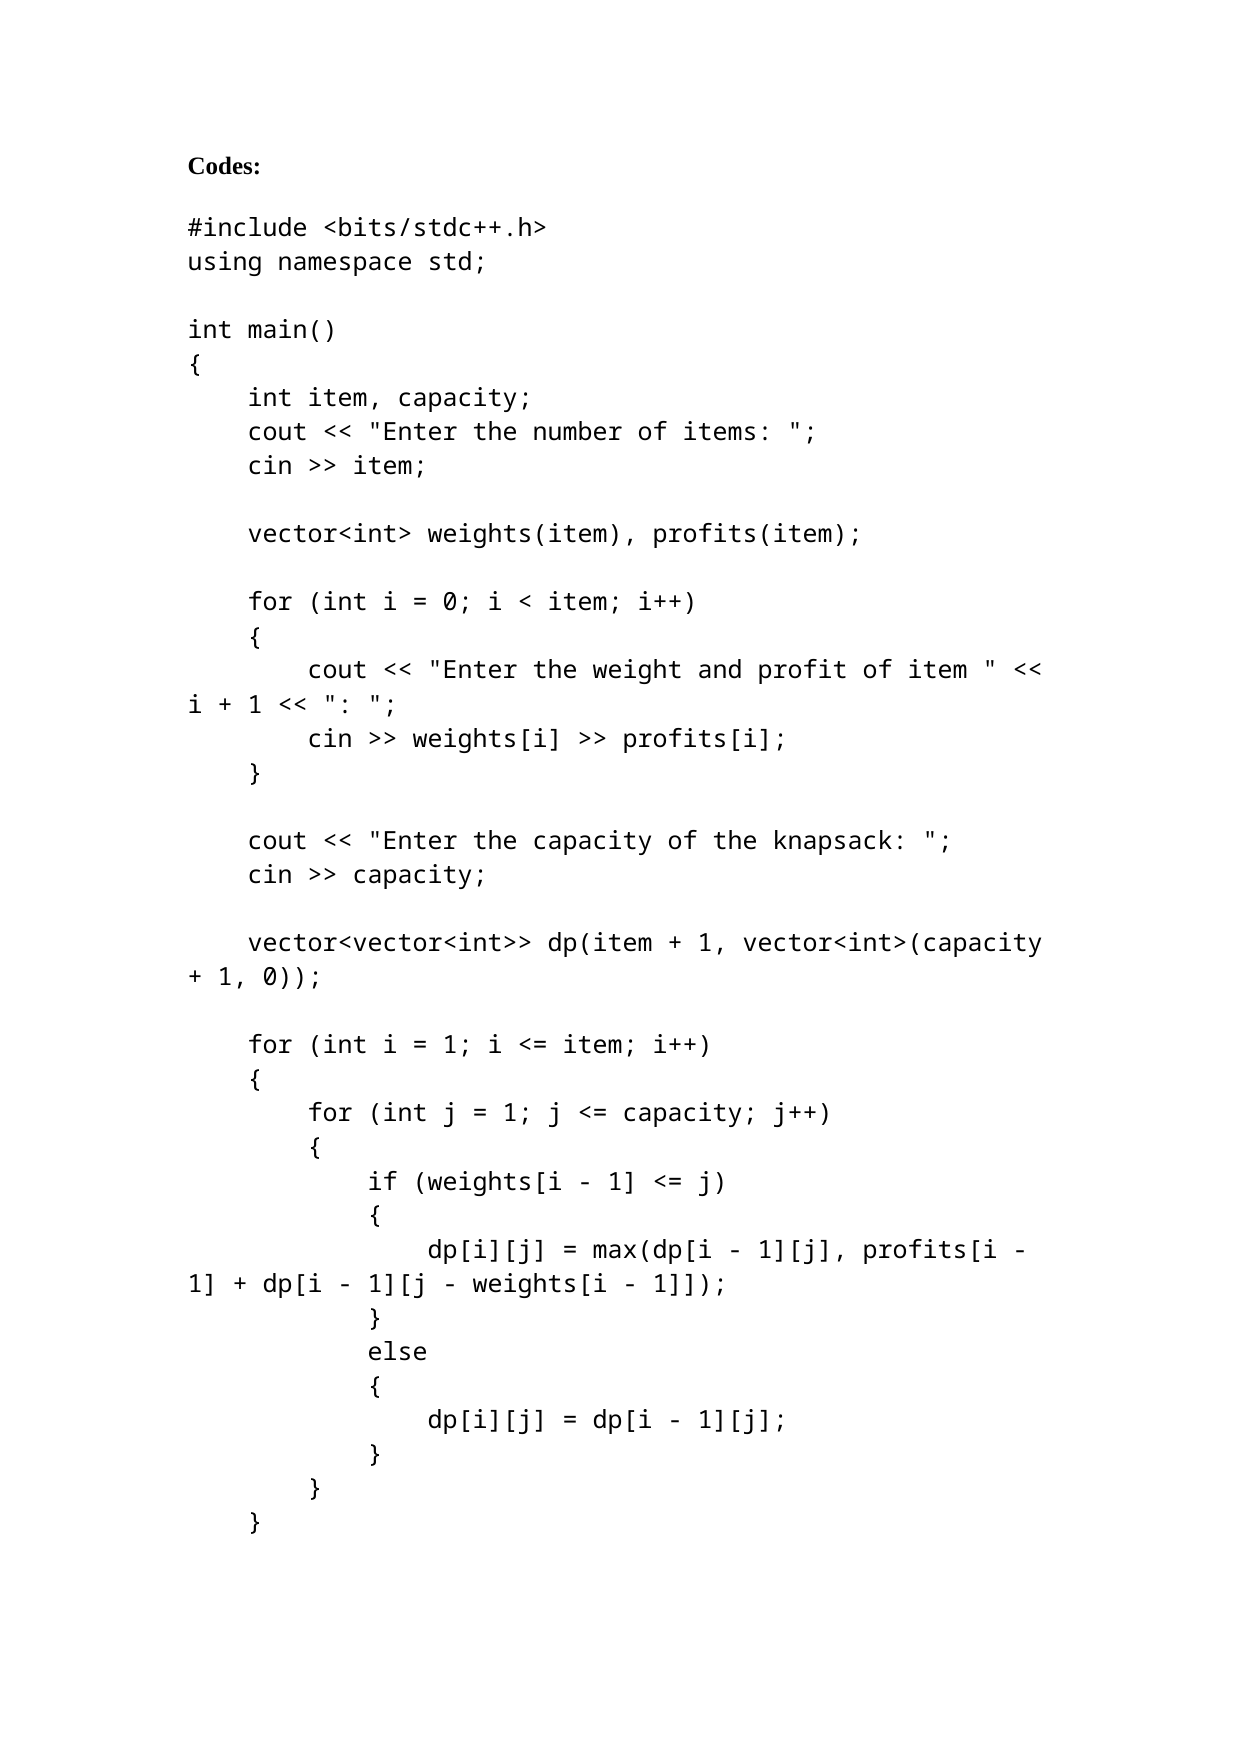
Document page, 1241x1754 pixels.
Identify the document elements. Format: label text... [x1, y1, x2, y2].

text vector<int> weights(item), profits(item); [187, 516, 1053, 550]
text cout << "Enter the capacity of the knapsack: "; [187, 822, 1053, 857]
text for (int i = 0; i < item; i++) [187, 584, 1053, 618]
text { [187, 1367, 1053, 1402]
text for (int j = 1; j <= capacity; j++) [187, 1095, 1053, 1129]
text dp[i][j] = max(dp[i - 1][j], profits[i - 1] + dp[i - 1][j - weights[i - 1]]); [187, 1231, 1053, 1299]
text for (int i = 1; i <= item; i++) [187, 1027, 1053, 1061]
text { [187, 618, 1053, 652]
text } [187, 1470, 1053, 1504]
text else [187, 1333, 1053, 1367]
text { [187, 1197, 1053, 1231]
text } [187, 754, 1053, 788]
text using namespace std; [187, 243, 1053, 277]
text dp[i][j] = dp[i - 1][j]; [187, 1402, 1053, 1436]
text } [187, 1436, 1053, 1470]
text if (weights[i - 1] <= j) [187, 1163, 1053, 1197]
text cin >> item; [187, 448, 1053, 482]
text int main() [187, 312, 1053, 346]
text #include <bits/stdc++.h> [187, 209, 1053, 243]
text { [187, 1129, 1053, 1163]
text Codes: [187, 150, 1053, 180]
text cout << "Enter the weight and profit of item " << i + 1 << ": "; [187, 652, 1053, 720]
text cin >> weights[i] >> profits[i]; [187, 720, 1053, 754]
text { [187, 346, 1053, 380]
text } [187, 1504, 1053, 1538]
text vector<vector<int>> dp(item + 1, vector<int>(capacity + 1, 0)); [187, 925, 1053, 993]
text cin >> capacity; [187, 857, 1053, 891]
text int item, capacity; [187, 380, 1053, 414]
text cout << "Enter the number of items: "; [187, 414, 1053, 448]
text } [187, 1299, 1053, 1333]
text { [187, 1061, 1053, 1095]
